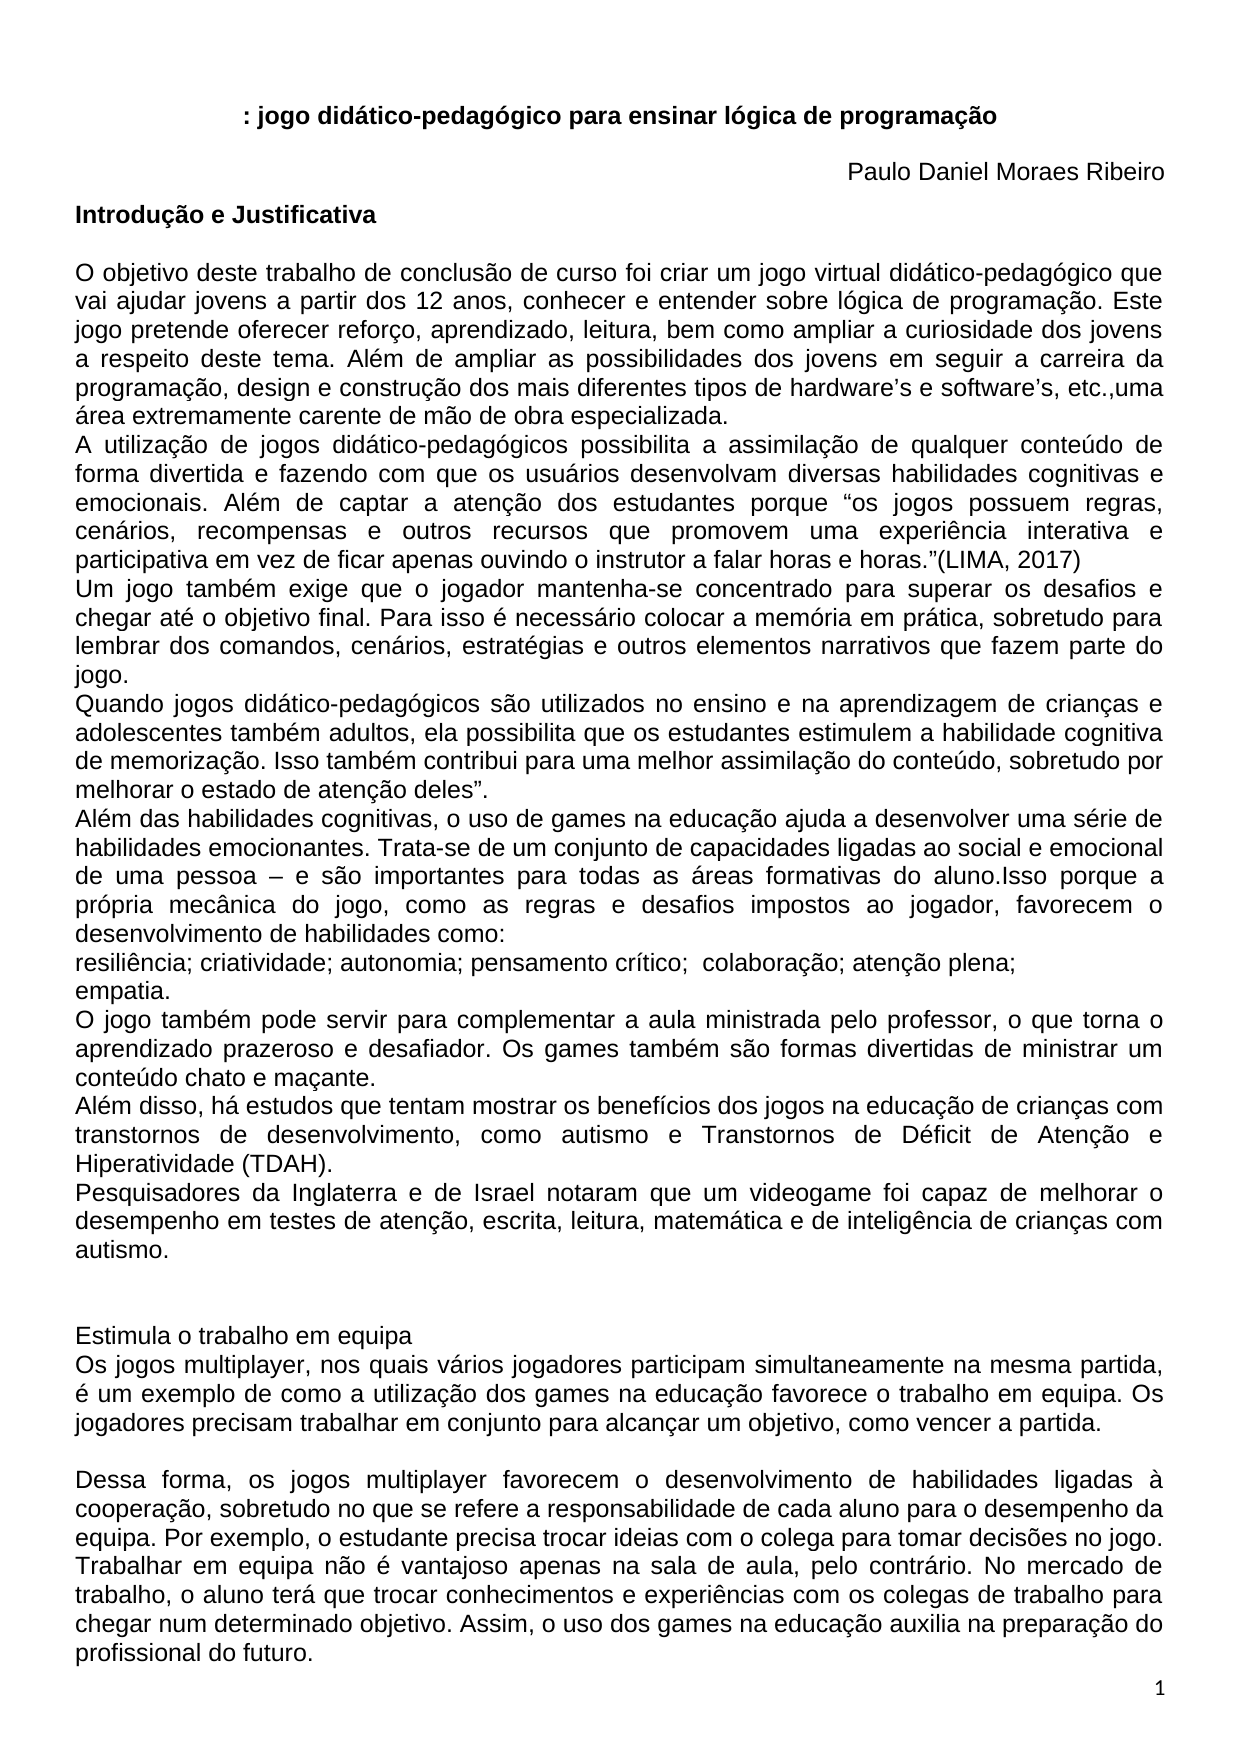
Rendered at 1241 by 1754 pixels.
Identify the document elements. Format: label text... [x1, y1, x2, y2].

subtitle Estimula o trabalho em equipa [75, 1321, 1165, 1350]
subtitle O objetivo deste trabalho de conclusão de curso foi criar um jogo virtual didático-pedagógico que vai ajudar jovens a partir dos 12 anos, conhecer e entender sobre lógica de programação. Este jogo pretende oferecer reforço, aprendizado, leitura, bem como ampliar a curiosidade dos jovens a respeito deste tema. Além de ampliar as possibilidades dos jovens em seguir a carreira da programação, design e construção dos mais diferentes tipos de hardware’s e software’s, etc.,uma área extremamente carente de mão de obra especializada. [75, 257, 1165, 430]
subtitle Paulo Daniel Moraes Ribeiro [75, 157, 1165, 186]
subtitle resiliência; criatividade; autonomia; pensamento crítico; colaboração; atenção plena; [75, 947, 1165, 976]
subtitle Dessa forma, os jogos multiplayer favorecem o desenvolvimento de habilidades ligadas à cooperação, sobretudo no que se refere a responsabilidade de cada aluno para o desempenho da equipa. Por exemplo, o estudante precisa trocar ideias com o colega para tomar decisões no jogo. [75, 1465, 1165, 1551]
subtitle empatia. [75, 976, 1165, 1005]
subtitle Pesquisadores da Inglaterra e de Israel notaram que um videogame foi capaz de melhorar o desempenho em testes de atenção, escrita, leitura, matemática e de inteligência de crianças com autismo. [75, 1177, 1165, 1264]
subtitle Um jogo também exige que o jogador mantenha-se concentrado para superar os desafios e chegar até o objetivo final. Para isso é necessário colocar a memória em prática, sobretudo para lembrar dos comandos, cenários, estratégias e outros elementos narrativos que fazem parte do jogo. [75, 574, 1165, 689]
subtitle Os jogos multiplayer, nos quais vários jogadores participam simultaneamente na mesma partida, é um exemplo de como a utilização dos games na educação favorece o trabalho em equipa. Os jogadores precisam trabalhar em conjunto para alcançar um objetivo, como vencer a partida. [75, 1350, 1165, 1436]
subtitle O jogo também pode servir para complementar a aula ministrada pelo professor, o que torna o aprendizado prazeroso e desafiador. Os games também são formas divertidas de ministrar um conteúdo chato e maçante. [75, 1005, 1165, 1091]
subtitle Além disso, há estudos que tentam mostrar os benefícios dos jogos na educação de crianças com transtornos de desenvolvimento, como autismo e Transtornos de Déficit de Atenção e Hiperatividade (TDAH). [75, 1091, 1165, 1177]
subtitle : jogo didático-pedagógico para ensinar lógica de programação [75, 99, 1165, 129]
subtitle Trabalhar em equipa não é vantajoso apenas na sala de aula, pelo contrário. No mercado de trabalho, o aluno terá que trocar conhecimentos e experiências com os colegas de trabalho para chegar num determinado objetivo. Assim, o uso dos games na educação auxilia na preparação do profissional do futuro. [75, 1551, 1165, 1666]
subtitle Além das habilidades cognitivas, o uso de games na educação ajuda a desenvolver uma série de habilidades emocionantes. Trata-se de um conjunto de capacidades ligadas ao social e emocional de uma pessoa – e são importantes para todas as áreas formativas do aluno.Isso porque a própria mecânica do jogo, como as regras e desafios impostos ao jogador, favorecem o desenvolvimento de habilidades como: [75, 804, 1165, 947]
subtitle Quando jogos didático-pedagógicos são utilizados no ensino e na aprendizagem de crianças e adolescentes também adultos, ela possibilita que os estudantes estimulem a habilidade cognitiva de memorização. Isso também contribui para uma melhor assimilação do conteúdo, sobretudo por melhorar o estado de atenção deles”. [75, 689, 1165, 804]
subtitle A utilização de jogos didático-pedagógicos possibilita a assimilação de qualquer conteúdo de forma divertida e fazendo com que os usuários desenvolvam diversas habilidades cognitivas e emocionais. Além de captar a atenção dos estudantes porque “os jogos possuem regras, cenários, recompensas e outros recursos que promovem uma experiência interativa e participativa em vez de ficar apenas ouvindo o instrutor a falar horas e horas.”(LIMA, 2017) [75, 430, 1165, 574]
subtitle Introdução e Justificativa [75, 200, 1165, 229]
